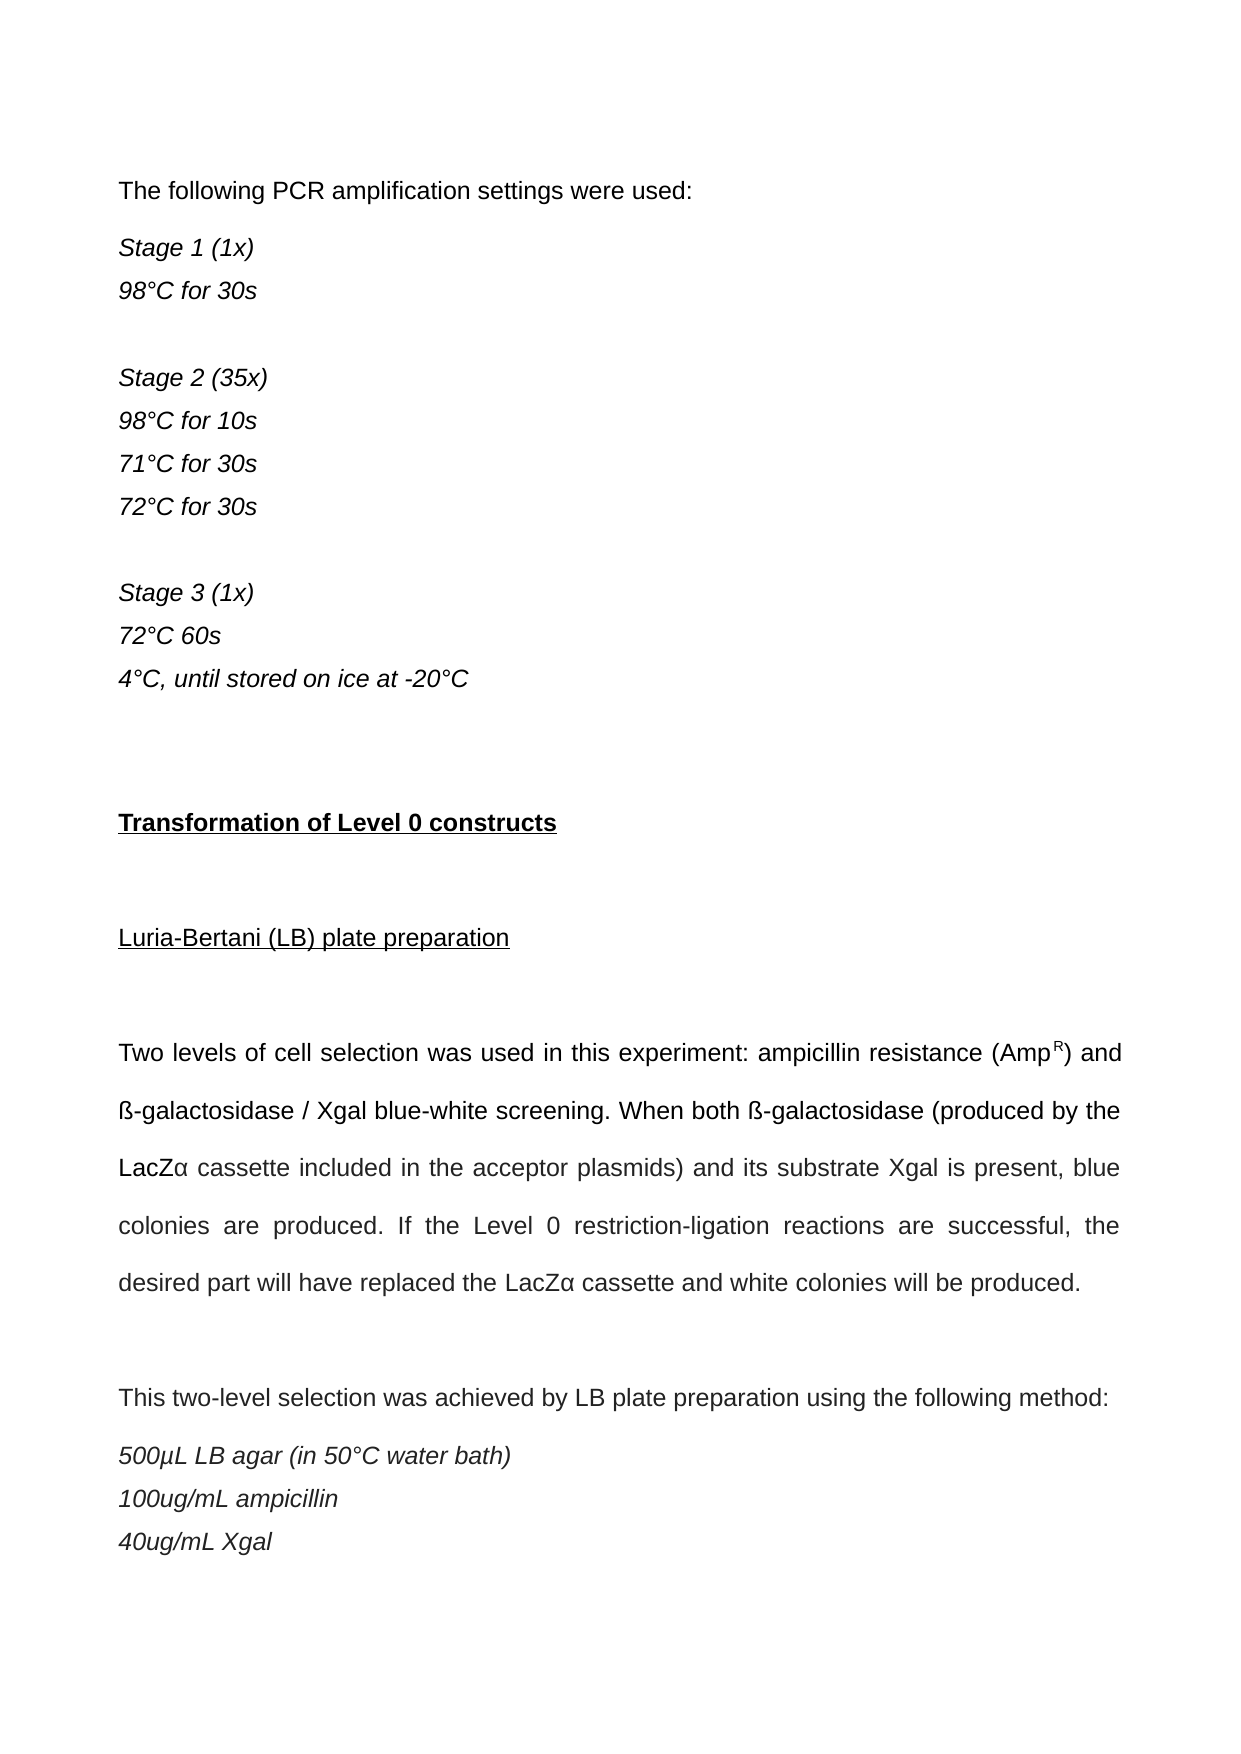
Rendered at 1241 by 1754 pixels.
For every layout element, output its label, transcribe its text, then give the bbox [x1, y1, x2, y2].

text 98°C for 30s [118, 276, 1122, 305]
text 72°C 60s [118, 621, 1122, 650]
text Transformation of Level 0 constructs [118, 808, 1122, 837]
text 500µL LB agar (in 50°C water bath) [118, 1441, 1122, 1469]
text 40ug/mL Xgal [118, 1527, 1122, 1556]
text This two-level selection was achieved by LB plate preparation using the following method: [118, 1383, 1122, 1412]
text 72°C for 30s [118, 492, 1122, 521]
text Stage 3 (1x) [118, 578, 1122, 607]
text 98°C for 10s [118, 406, 1122, 434]
text Stage 2 (35x) [118, 362, 1122, 391]
text The following PCR amplification settings were used: [118, 176, 1122, 204]
text Luria-Bertani (LB) plate preparation [118, 923, 1122, 952]
text 100ug/mL ampicillin [118, 1484, 1122, 1512]
text Two levels of cell selection was used in this experiment: ampicillin resistance (AmpR) and ß-galactosidase / Xgal blue-white screening. When both ß-galactosidase (produced by the LacZα cassette included in the acceptor plasmids) and its substrate Xgal is present, blue colonies are produced. If the Level 0 restriction-ligation reactions are successful, the desired part will have replaced the LacZα cassette and white colonies will be produced. [118, 1038, 1122, 1297]
text 4°C, until stored on ice at -20°C [118, 664, 1122, 693]
text Stage 1 (1x) [118, 233, 1122, 262]
text 71°C for 30s [118, 449, 1122, 477]
